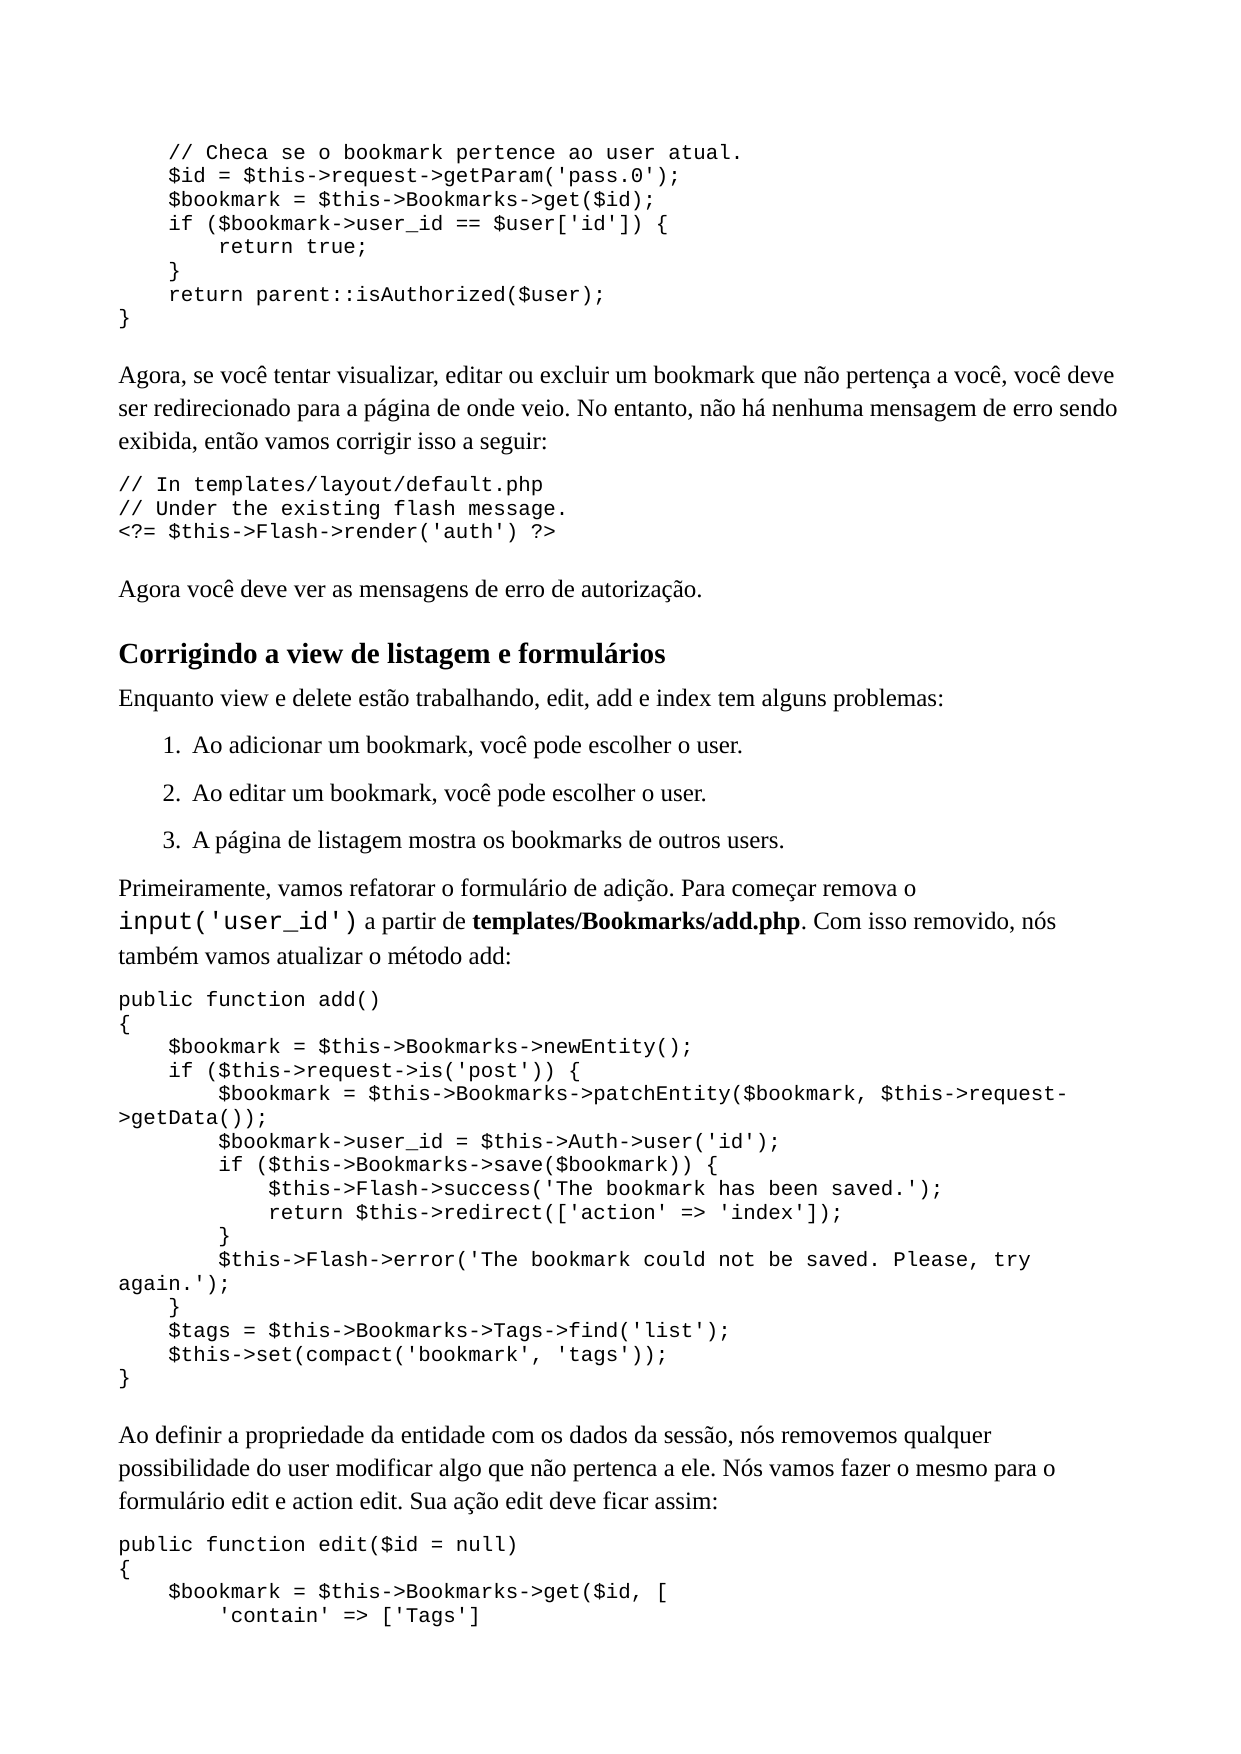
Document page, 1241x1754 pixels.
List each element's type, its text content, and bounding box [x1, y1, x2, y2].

list Ao editar um bookmark, você pode escolher o user. [162, 778, 1122, 807]
text 'contain' => ['Tags'] [118, 1605, 1122, 1628]
list A página de listagem mostra os bookmarks de outros users. [162, 826, 1122, 854]
text // In templates/layout/default.php [118, 474, 1122, 498]
text $bookmark = $this->Bookmarks->get($id, [ [118, 1581, 1122, 1605]
text { [118, 1012, 1122, 1036]
text $this->Flash->success('The bookmark has been saved.'); [118, 1178, 1122, 1202]
text { [118, 1558, 1122, 1581]
text // Under the existing flash message. [118, 498, 1122, 521]
text Enquanto view e delete estão trabalhando, edit, add e index tem alguns problemas: [118, 683, 1122, 711]
text $this->set(compact('bookmark', 'tags')); [118, 1343, 1122, 1367]
text } [118, 1225, 1122, 1249]
text public function add() [118, 989, 1122, 1012]
subtitle Corrigindo a view de listagem e formulários [118, 637, 1122, 670]
text $tags = $this->Bookmarks->Tags->find('list'); [118, 1320, 1122, 1343]
text Agora, se você tentar visualizar, editar ou excluir um bookmark que não pertença a você, você deve ser redirecionado para a página de onde veio. No entanto, não há nenhuma mensagem de erro sendo exibida, então vamos corrigir isso a seguir: [118, 360, 1122, 455]
text $bookmark = $this->Bookmarks->patchEntity($bookmark, $this->request->getData()); [118, 1083, 1122, 1131]
text public function edit($id = null) [118, 1534, 1122, 1558]
text } [118, 307, 1122, 331]
text } [118, 1367, 1122, 1391]
text $bookmark = $this->Bookmarks->get($id); [118, 189, 1122, 213]
text Agora você deve ver as mensagens de erro de autorização. [118, 574, 1122, 603]
text return true; [118, 236, 1122, 260]
text // Checa se o bookmark pertence ao user atual. [118, 142, 1122, 165]
text return $this->redirect(['action' => 'index']); [118, 1202, 1122, 1225]
text $bookmark->user_id = $this->Auth->user('id'); [118, 1131, 1122, 1154]
text } [118, 260, 1122, 284]
text return parent::isAuthorized($user); [118, 284, 1122, 307]
list Ao adicionar um bookmark, você pode escolher o user. [162, 730, 1122, 759]
text $this->Flash->error('The bookmark could not be saved. Please, try again.'); [118, 1249, 1122, 1296]
text if ($bookmark->user_id == $user['id']) { [118, 213, 1122, 236]
text Ao definir a propriedade da entidade com os dados da sessão, nós removemos qualquer possibilidade do user modificar algo que não pertenca a ele. Nós vamos fazer o mesmo para o formulário edit e action edit. Sua ação edit deve ficar assim: [118, 1420, 1122, 1515]
text if ($this->request->is('post')) { [118, 1060, 1122, 1083]
text $id = $this->request->getParam('pass.0'); [118, 165, 1122, 189]
text } [118, 1296, 1122, 1320]
text $bookmark = $this->Bookmarks->newEntity(); [118, 1036, 1122, 1060]
text <?= $this->Flash->render('auth') ?> [118, 521, 1122, 545]
text Primeiramente, vamos refatorar o formulário de adição. Para começar remova o input('user_id') a partir de templates/Bookmarks/add.php. Com isso removido, nós também vamos atualizar o método add: [118, 873, 1122, 970]
text if ($this->Bookmarks->save($bookmark)) { [118, 1154, 1122, 1178]
